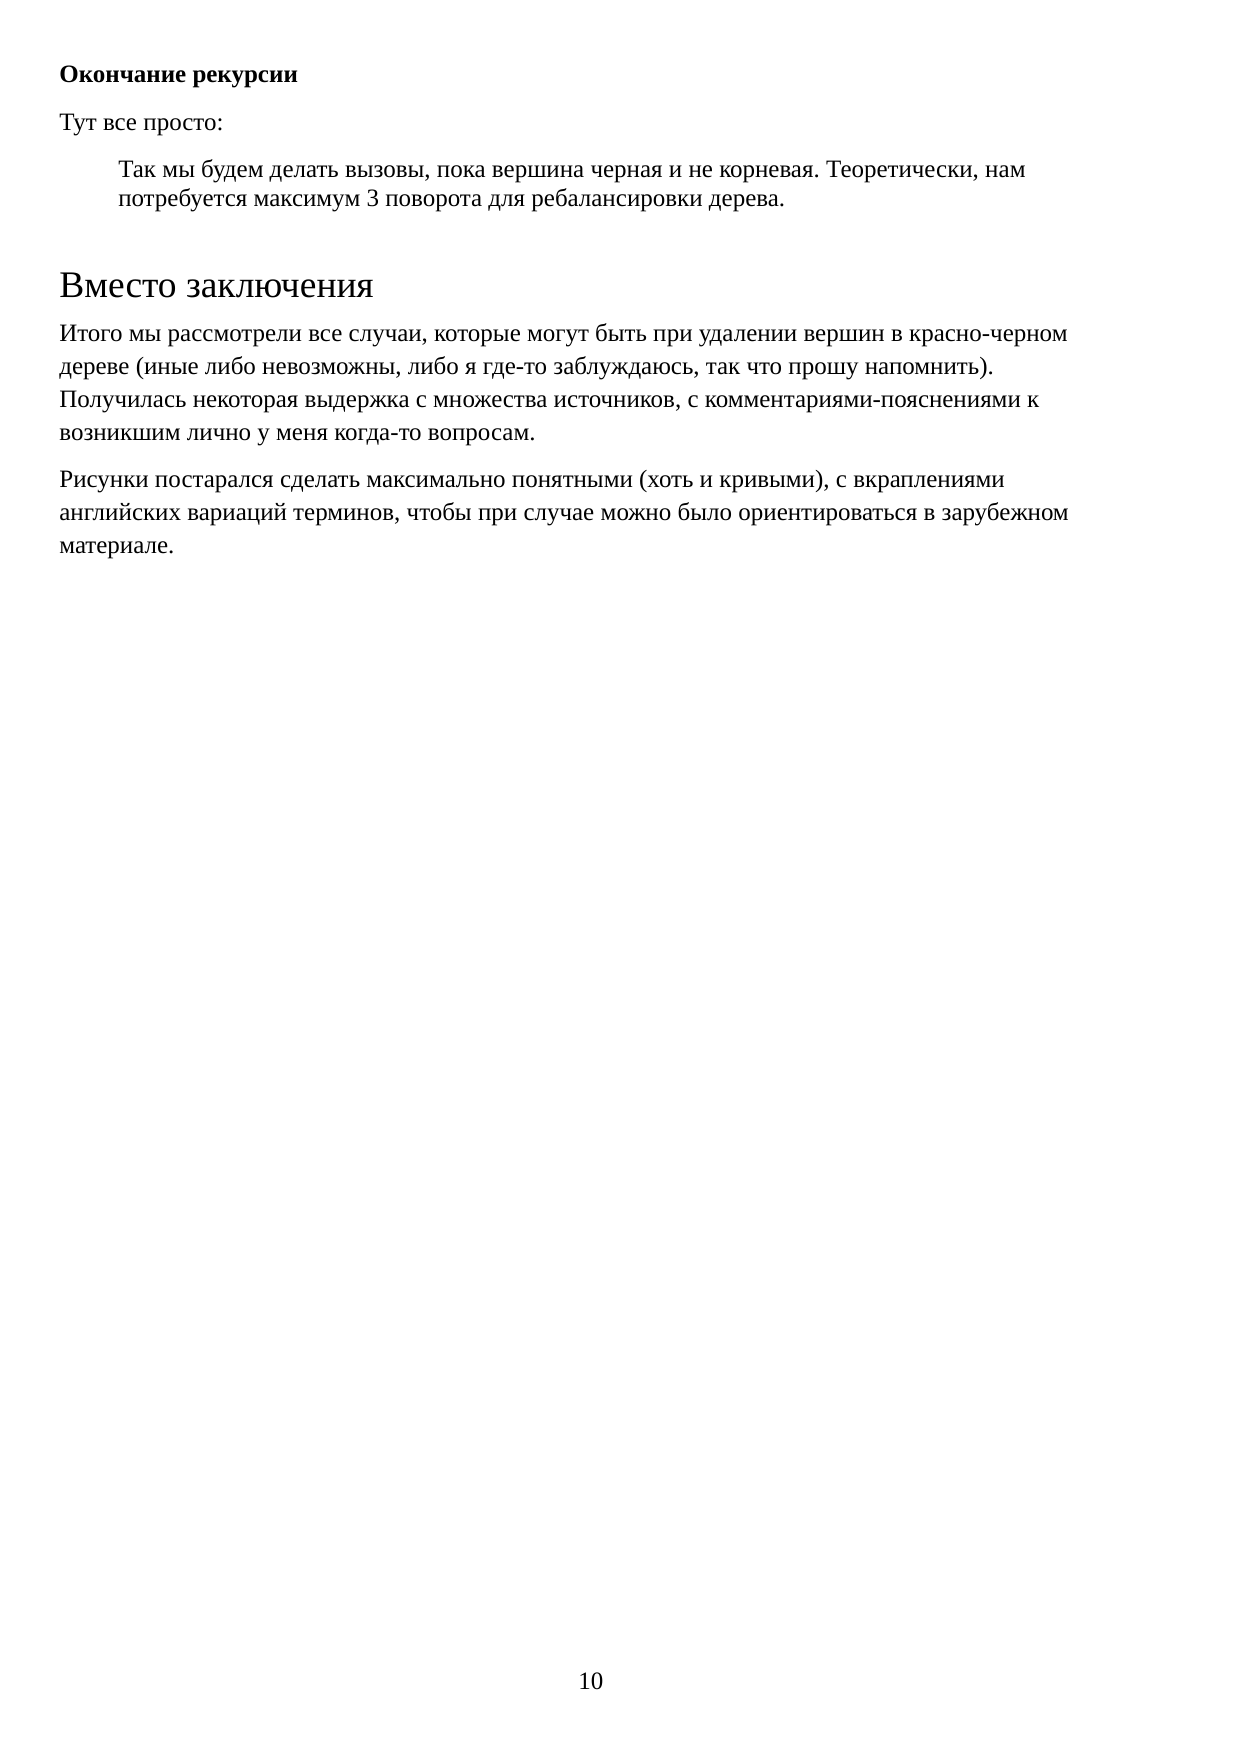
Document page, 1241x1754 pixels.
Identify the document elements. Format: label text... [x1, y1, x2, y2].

text Окончание рекурсии [59, 59, 1122, 88]
text Итого мы рассмотрели все случаи, которые могут быть при удалении вершин в красно-черном дереве (иные либо невозможны, либо я где-то заблуждаюсь, так что прошу напомнить). Получилась некоторая выдержка с множества источников, с комментариями-пояснениями к возникшим лично у меня когда-то вопросам. [59, 318, 1122, 446]
text Так мы будем делать вызовы, пока вершина черная и не корневая. Теоретически, нам потребуется максимум 3 поворота для ребалансировки дерева. [118, 154, 1063, 212]
text Тут все просто: [59, 107, 1122, 135]
text Рисунки постарался сделать максимально понятными (хоть и кривыми), с вкраплениями английских вариаций терминов, чтобы при случае можно было ориентироваться в зарубежном материале. [59, 464, 1122, 559]
subtitle Вместо заключения [59, 262, 1122, 305]
